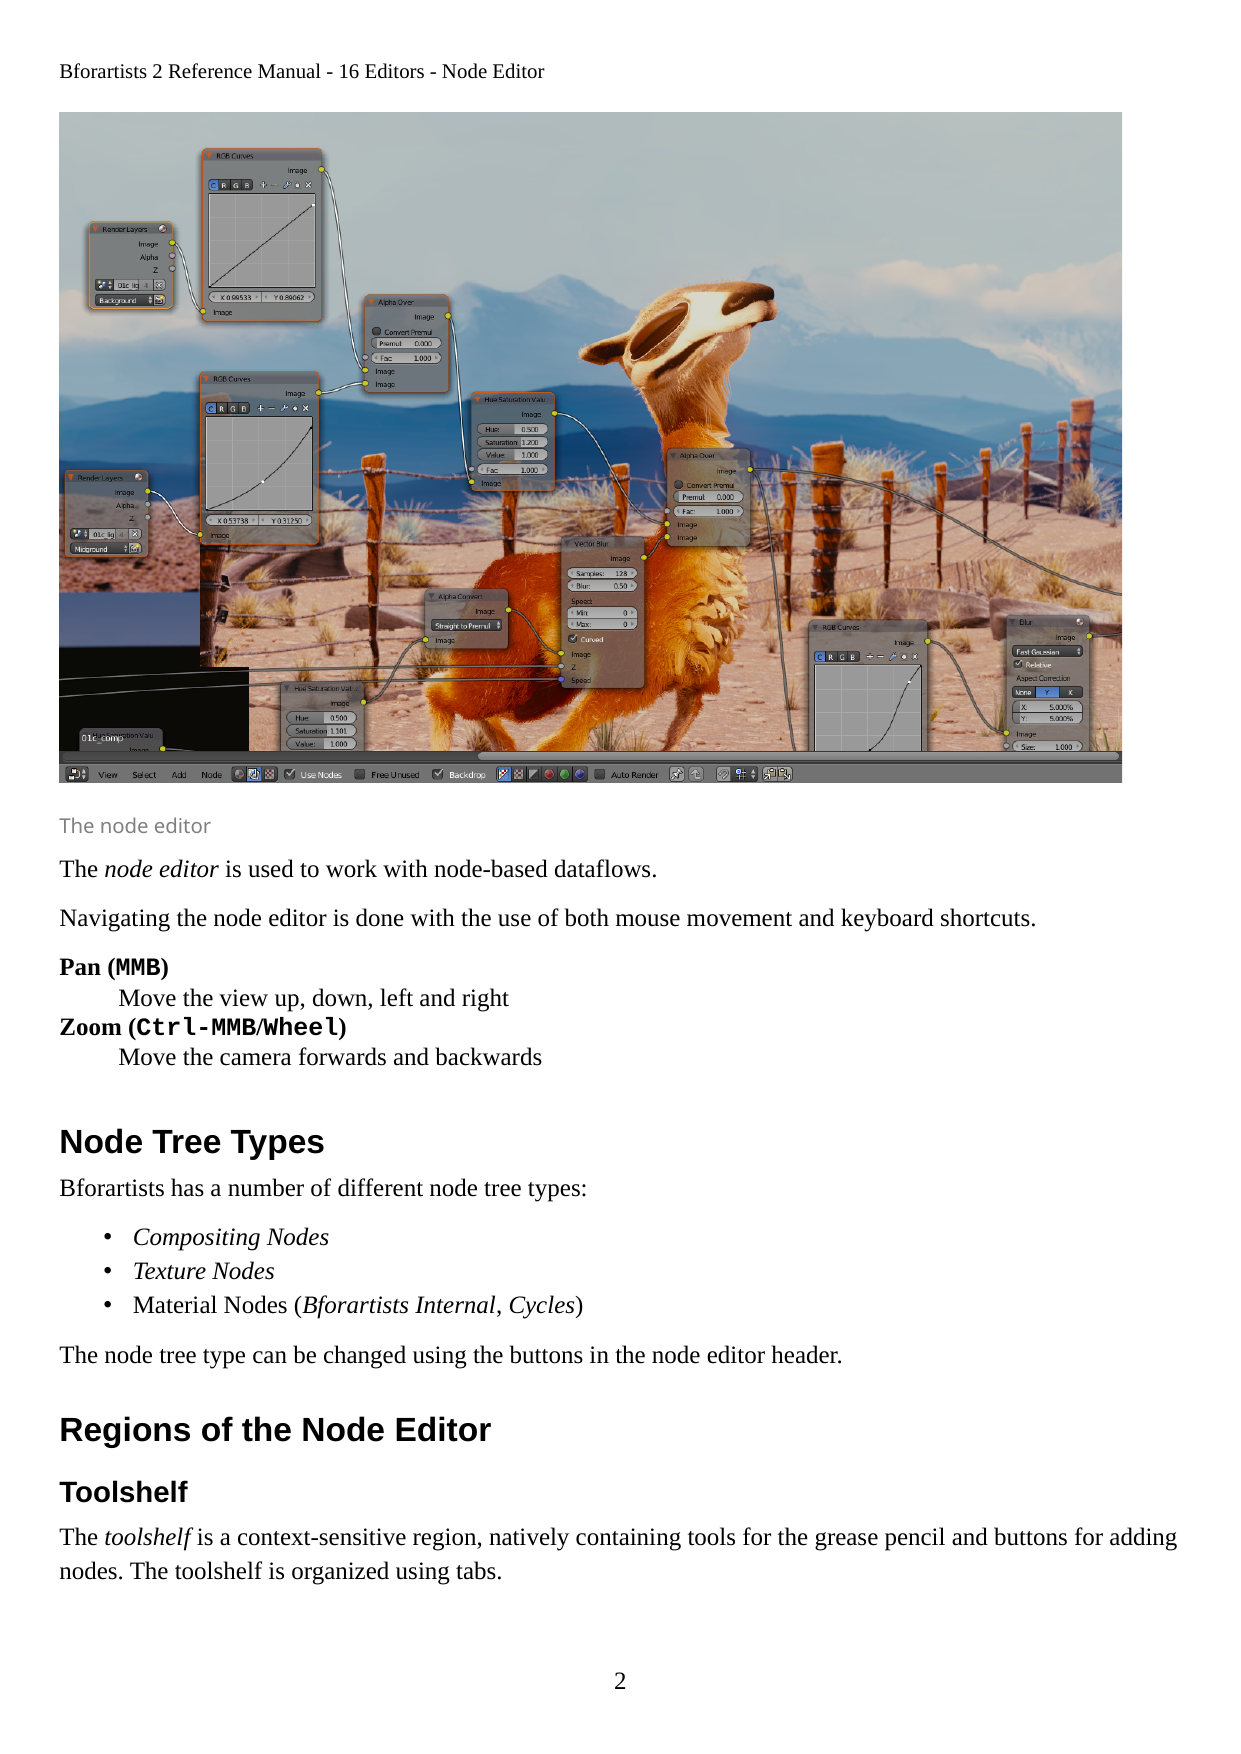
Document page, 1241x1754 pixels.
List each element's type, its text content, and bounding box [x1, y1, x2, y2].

subtitle Zoom (Ctrl-MMB/Wheel) [59, 1012, 1181, 1042]
subtitle Pan (MMB) [59, 952, 1181, 983]
text Bforartists has a number of different node tree types: [59, 1173, 1181, 1201]
list Move the camera forwards and backwards [118, 1042, 1181, 1071]
subtitle Node Tree Types [59, 1121, 1181, 1160]
picture [59, 112, 1123, 783]
subtitle Regions of the Node Editor [59, 1409, 1181, 1448]
text The node tree type can be changed using the buttons in the node editor header. [59, 1340, 1181, 1368]
list Move the view up, down, left and right [118, 983, 1181, 1012]
text The toolshelf is a context-sensitive region, natively containing tools for the grease pencil and buttons for adding nodes. The toolshelf is organized using tabs. [59, 1522, 1181, 1585]
text The node editor [59, 808, 1181, 839]
subtitle Toolshelf [59, 1475, 1181, 1509]
text Navigating the node editor is done with the use of both mouse movement and keyboard shortcuts. [59, 903, 1181, 932]
list Compositing Nodes [103, 1222, 1181, 1250]
text The node editor is used to work with node-based dataflows. [59, 854, 1181, 883]
list Texture Nodes [103, 1256, 1181, 1285]
list Material Nodes (Bforartists Internal, Cycles) [103, 1291, 1181, 1319]
